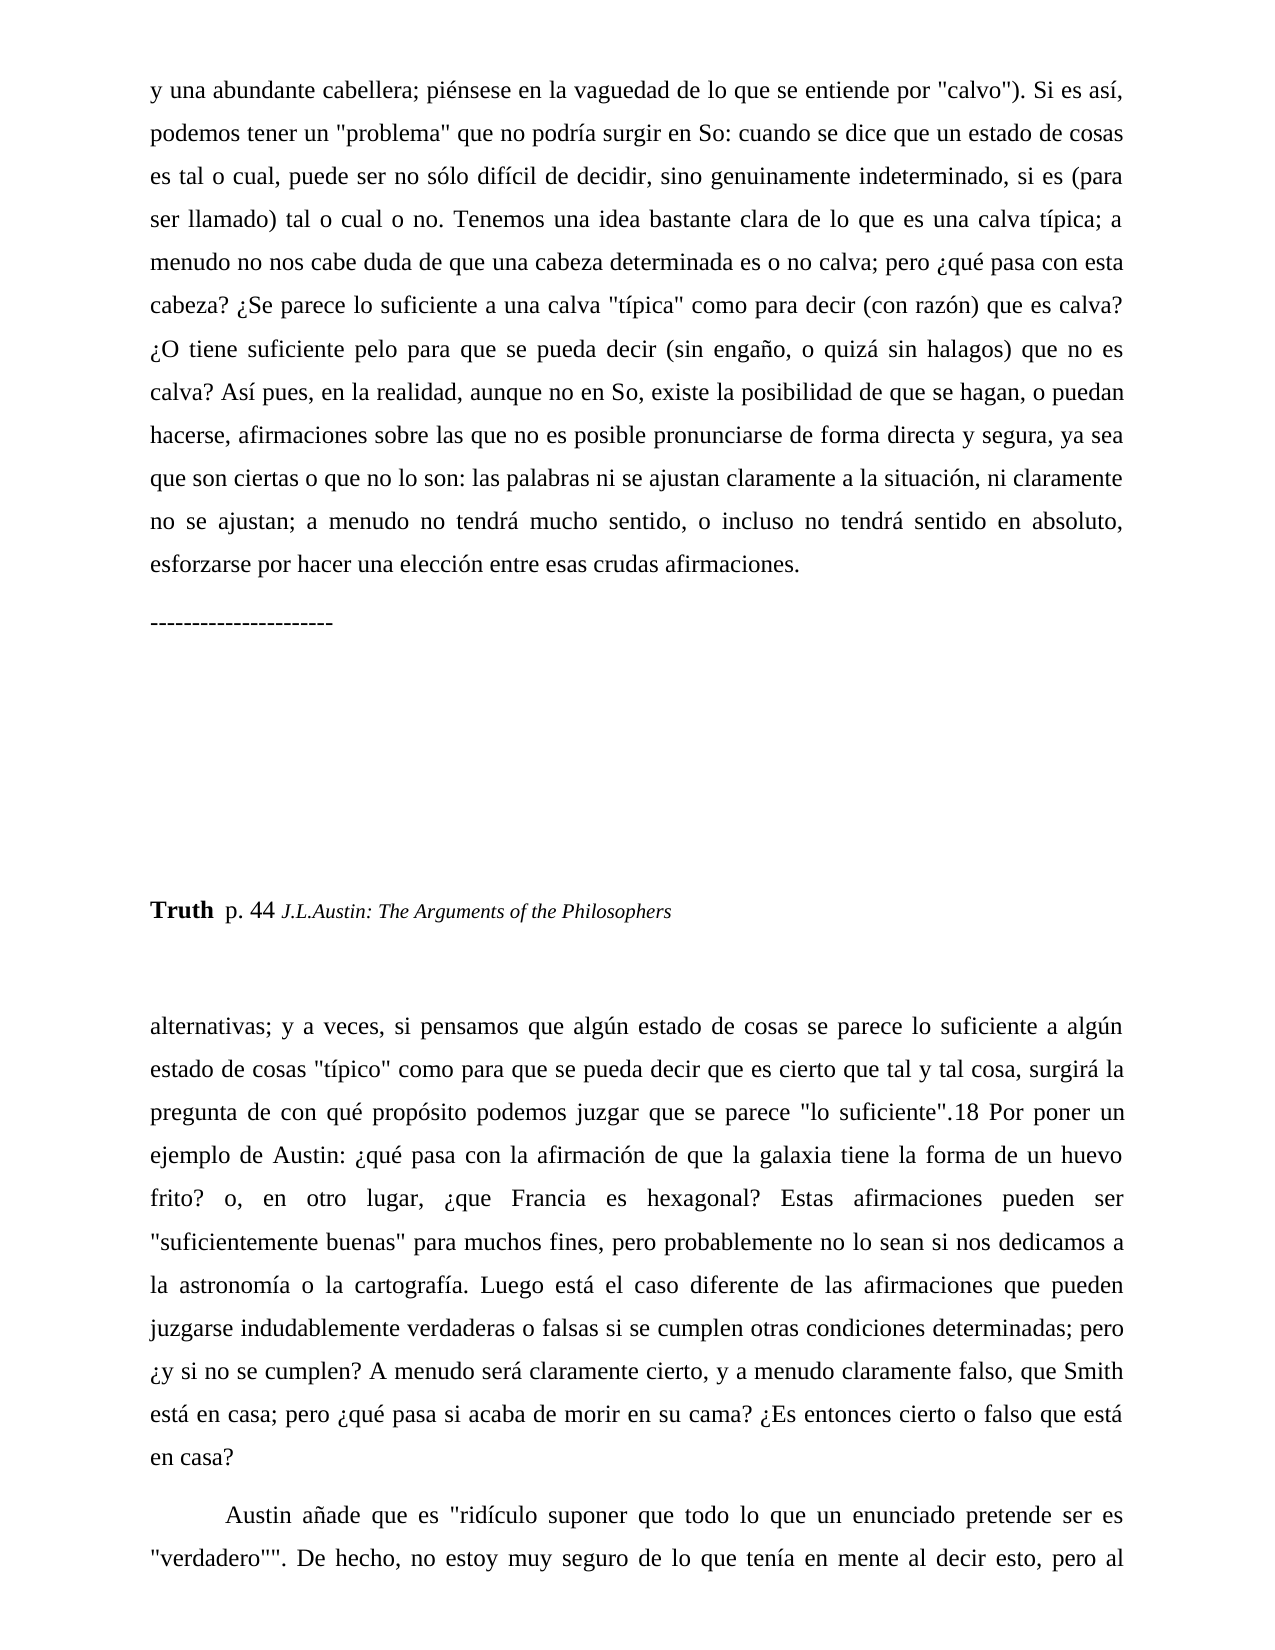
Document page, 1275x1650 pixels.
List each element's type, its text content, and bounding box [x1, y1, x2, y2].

text y una abundante cabellera; piénsese en la vaguedad de lo que se entiende por "calvo"). Si es así, podemos tener un "problema" que no podría surgir en So: cuando se dice que un estado de cosas es tal o cual, puede ser no sólo difícil de decidir, sino genuinamente indeterminado, si es (para ser llamado) tal o cual o no. Tenemos una idea bastante clara de lo que es una calva típica; a menudo no nos cabe duda de que una cabeza determinada es o no calva; pero ¿qué pasa con esta cabeza? ¿Se parece lo suficiente a una calva "típica" como para decir (con razón) que es calva? ¿O tiene suficiente pelo para que se pueda decir (sin engaño, o quizá sin halagos) que no es calva? Así pues, en la realidad, aunque no en So, existe la posibilidad de que se hagan, o puedan hacerse, afirmaciones sobre las que no es posible pronunciarse de forma directa y segura, ya sea que son ciertas o que no lo son: las palabras ni se ajustan claramente a la situación, ni claramente no se ajustan; a menudo no tendrá mucho sentido, o incluso no tendrá sentido en absoluto, esforzarse por hacer una elección entre esas crudas afirmaciones. [150, 75, 1125, 578]
text Truth p. 44 J.L.Austin: The Arguments of the Philosophers [150, 896, 1125, 924]
text alternativas; y a veces, si pensamos que algún estado de cosas se parece lo suficiente a algún estado de cosas "típico" como para que se pueda decir que es cierto que tal y tal cosa, surgirá la pregunta de con qué propósito podemos juzgar que se parece "lo suficiente".18 Por poner un ejemplo de Austin: ¿qué pasa con la afirmación de que la galaxia tiene la forma de un huevo frito? o, en otro lugar, ¿que Francia es hexagonal? Estas afirmaciones pueden ser "suficientemente buenas" para muchos fines, pero probablemente no lo sean si nos dedicamos a la astronomía o la cartografía. Luego está el caso diferente de las afirmaciones que pueden juzgarse indudablemente verdaderas o falsas si se cumplen otras condiciones determinadas; pero ¿y si no se cumplen? A menudo será claramente cierto, y a menudo claramente falso, que Smith está en casa; pero ¿qué pasa si acaba de morir en su cama? ¿Es entonces cierto o falso que está en casa? [150, 1011, 1125, 1471]
text ---------------------- [150, 607, 1125, 636]
text Austin añade que es "ridículo suponer que todo lo que un enunciado pretende ser es "verdadero"". De hecho, no estoy muy seguro de lo que tenía en mente al decir esto, pero al [150, 1500, 1125, 1572]
